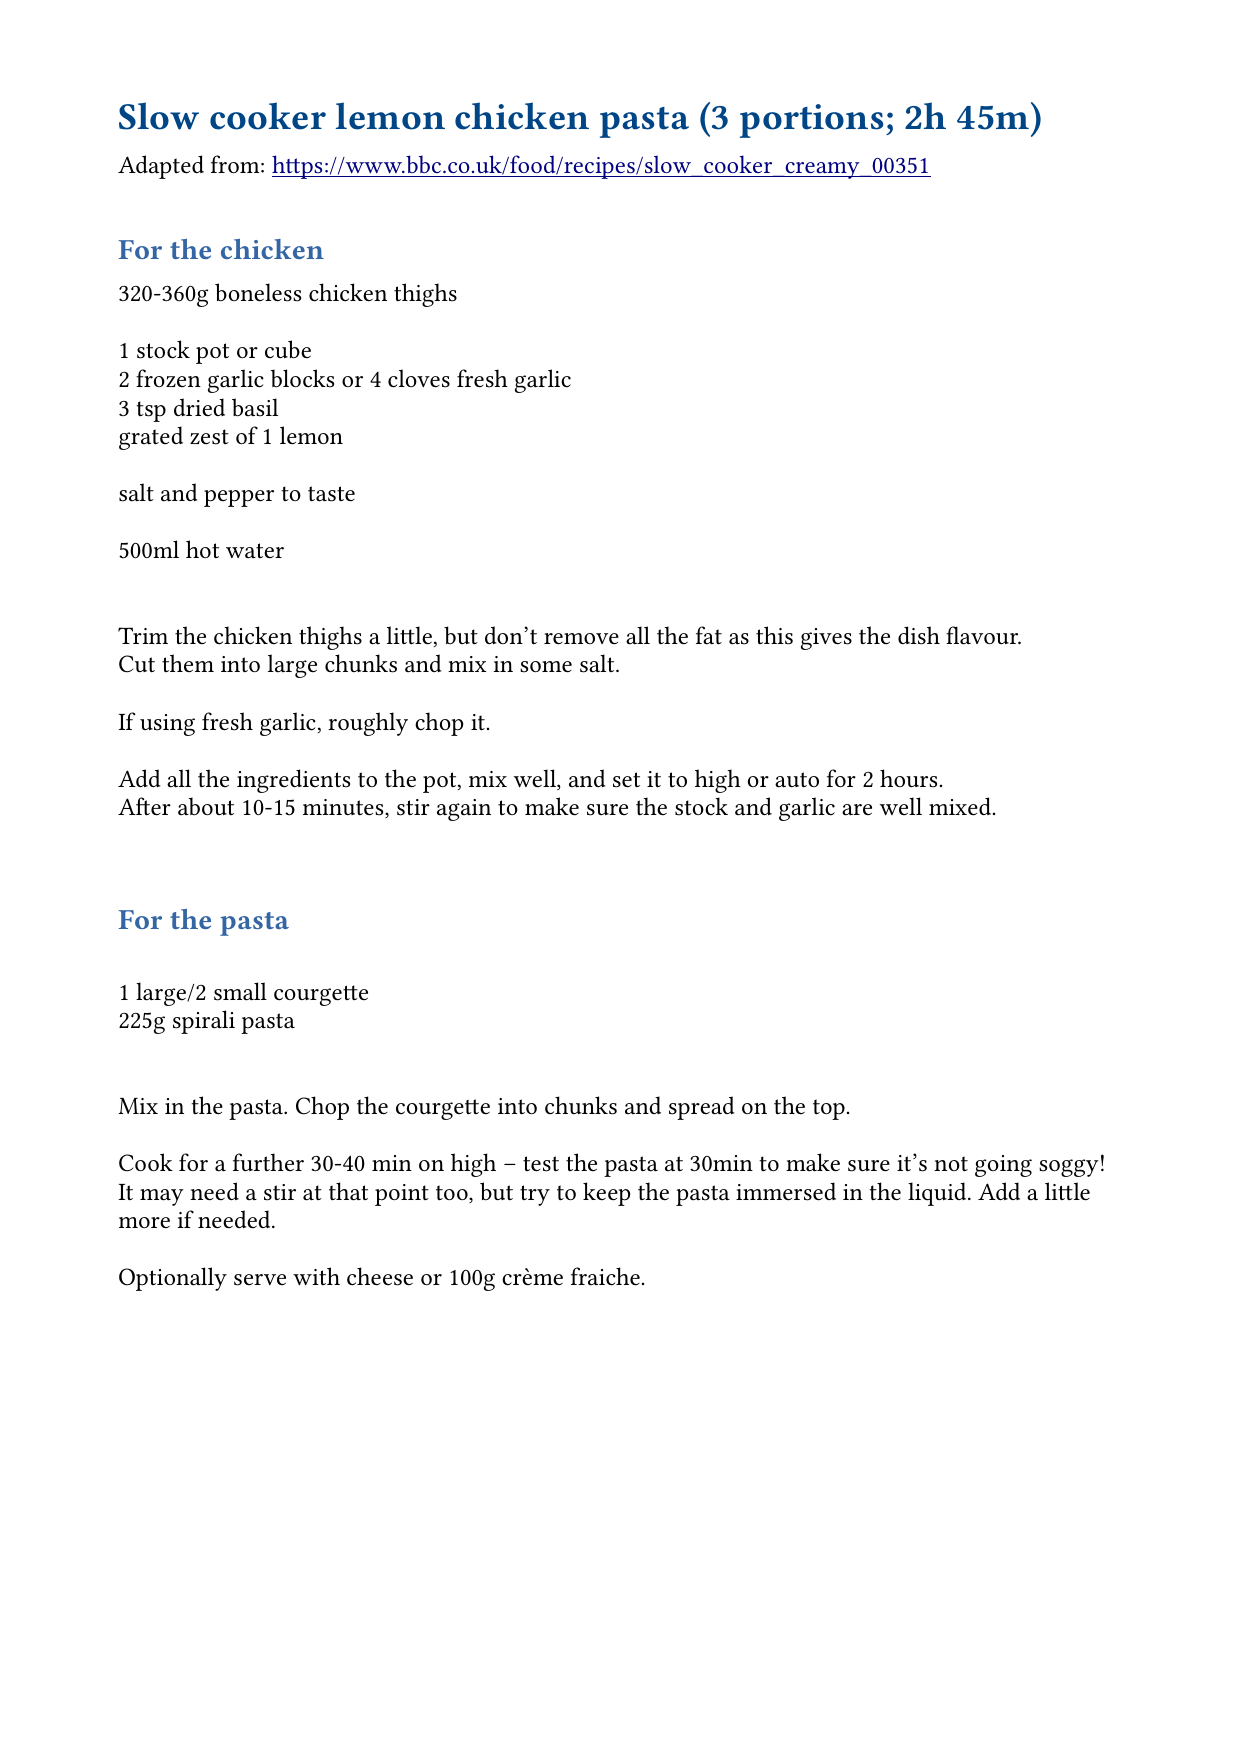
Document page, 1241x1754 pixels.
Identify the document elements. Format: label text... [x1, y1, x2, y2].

text 1 large/2 small courgette [118, 978, 1122, 1007]
text 500ml hot water [118, 536, 1122, 565]
text Mix in the pasta. Chop the courgette into chunks and spread on the top. [118, 1092, 1122, 1121]
text Adapted from: https://www.bbc.co.uk/food/recipes/slow_cooker_creamy_00351 [118, 152, 1122, 180]
text Optionally serve with cheese or 100g crème fraiche. [118, 1263, 1122, 1292]
text salt and pepper to taste [118, 479, 1122, 508]
subtitle For the pasta [118, 904, 1122, 937]
text Add all the ingredients to the pot, mix well, and set it to high or auto for 2 hours. [118, 764, 1122, 793]
text Trim the chicken thighs a little, but don’t remove all the fat as this gives the dish flavour. [118, 622, 1122, 650]
text 3 tsp dried basil [118, 393, 1122, 422]
text 1 stock pot or cube [118, 336, 1122, 365]
text Cook for a further 30-40 min on high – test the pasta at 30min to make sure it’s not going soggy! It may need a stir at that point too, but try to keep the pasta immersed in the liquid. Add a little more if needed. [118, 1149, 1122, 1235]
text grated zest of 1 lemon [118, 422, 1122, 451]
text Cut them into large chunks and mix in some salt. [118, 650, 1122, 679]
text 2 frozen garlic blocks or 4 cloves fresh garlic [118, 365, 1122, 393]
text After about 10-15 minutes, stir again to make sure the stock and garlic are well mixed. [118, 793, 1122, 822]
text If using fresh garlic, roughly chop it. [118, 707, 1122, 736]
text 320-360g boneless chicken thighs [118, 279, 1122, 308]
text 225g spirali pasta [118, 1007, 1122, 1035]
subtitle For the chicken [118, 234, 1122, 267]
subtitle Slow cooker lemon chicken pasta (3 portions; 2h 45m) [118, 96, 1122, 139]
